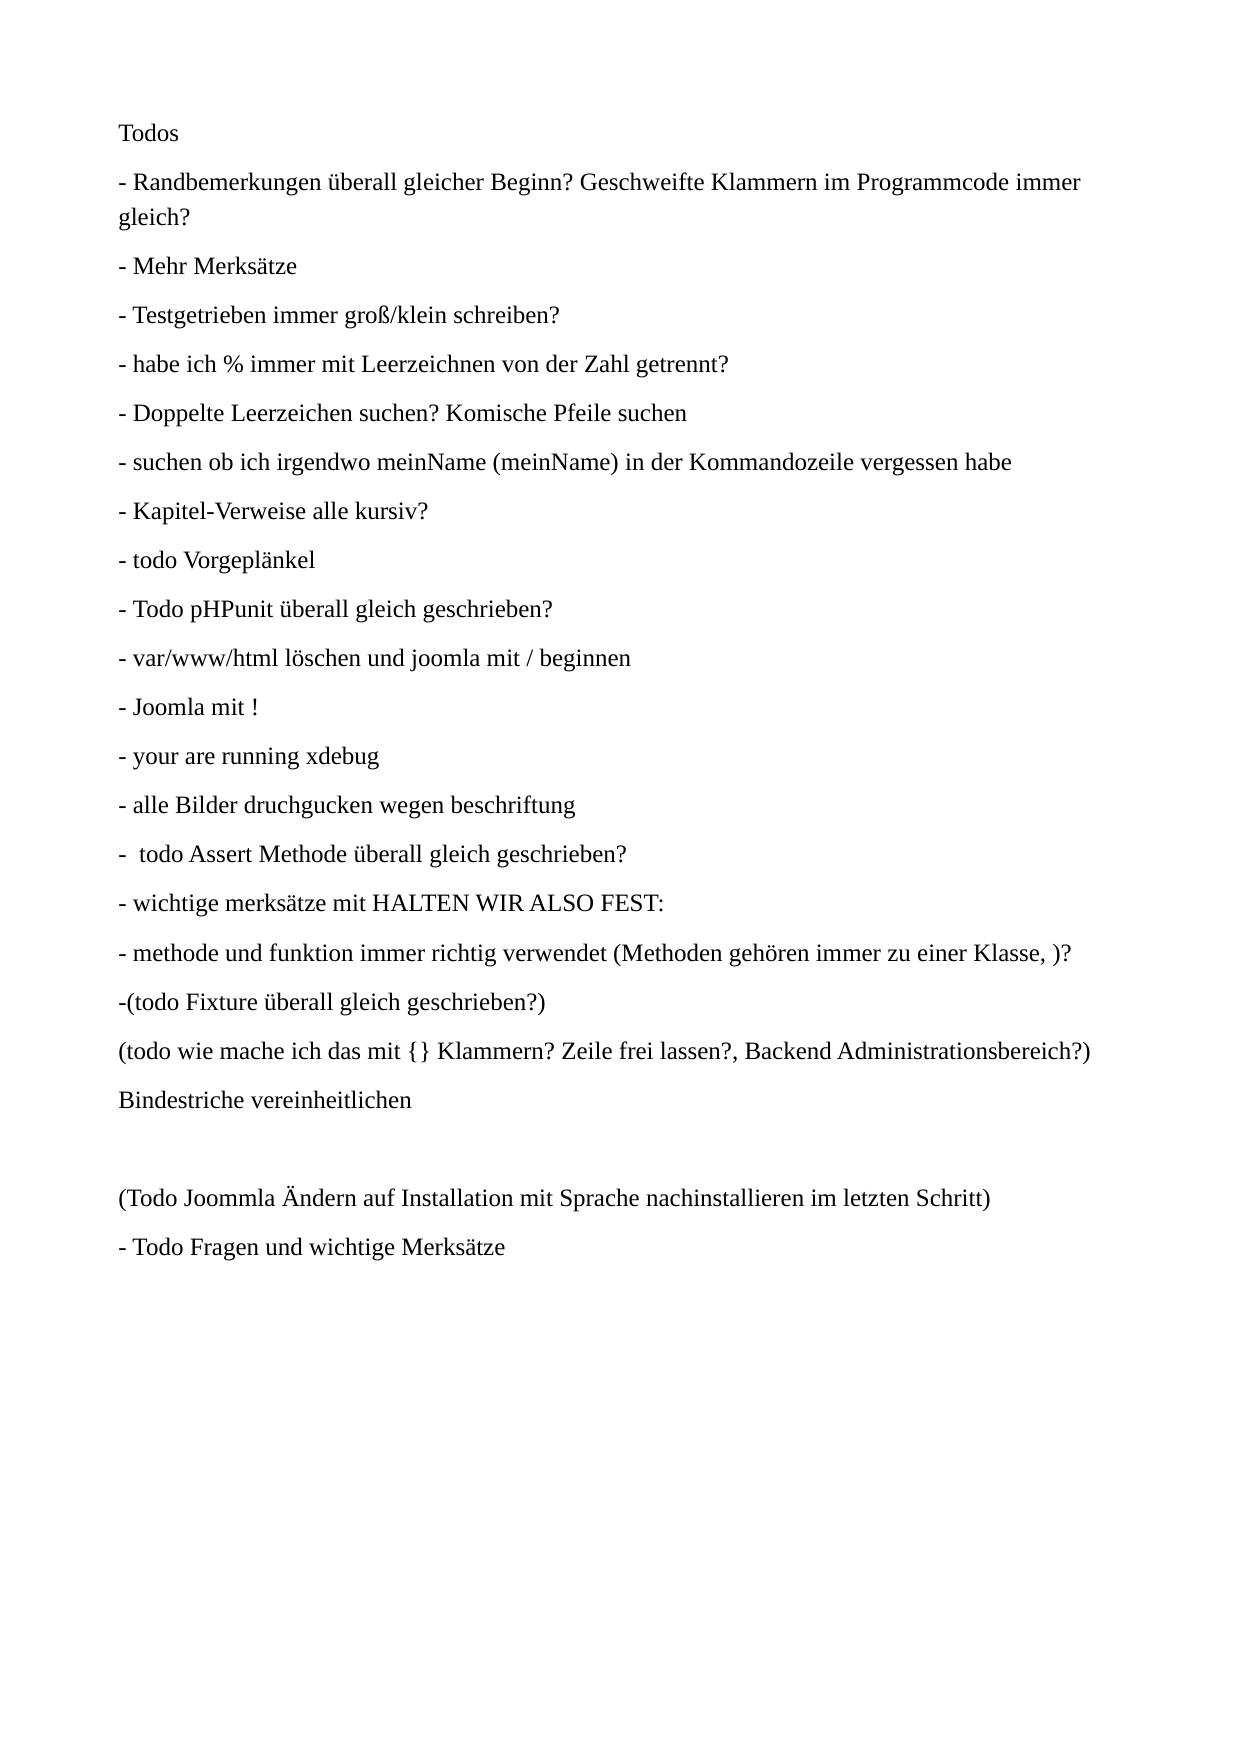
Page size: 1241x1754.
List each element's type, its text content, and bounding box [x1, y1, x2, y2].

text - suchen ob ich irgendwo meinName (meinName) in der Kommandozeile vergessen habe [118, 447, 1122, 476]
text - Mehr Merksätze [118, 251, 1122, 279]
text - var/www/html löschen und joomla mit / beginnen [118, 643, 1122, 672]
text - Joomla mit ! [118, 692, 1122, 721]
text - Todo pHPunit überall gleich geschrieben? [118, 594, 1122, 623]
text - todo Vorgeplänkel [118, 545, 1122, 574]
text -(todo Fixture überall gleich geschrieben?) [118, 987, 1122, 1015]
text - Kapitel-Verweise alle kursiv? [118, 496, 1122, 525]
text - your are running xdebug [118, 741, 1122, 770]
text - methode und funktion immer richtig verwendet (Methoden gehören immer zu einer Klasse, )? [118, 938, 1122, 966]
text (todo wie mache ich das mit {} Klammern? Zeile frei lassen?, Backend Administrationsbereich?) [118, 1036, 1122, 1064]
text - todo Assert Methode überall gleich geschrieben? [118, 839, 1122, 868]
text - alle Bilder druchgucken wegen beschriftung [118, 790, 1122, 819]
text Bindestriche vereinheitlichen [118, 1085, 1122, 1113]
text (Todo Joommla Ändern auf Installation mit Sprache nachinstallieren im letzten Schritt) [118, 1183, 1122, 1212]
text - Testgetrieben immer groß/klein schreiben? [118, 300, 1122, 328]
text - Todo Fragen und wichtige Merksätze [118, 1232, 1122, 1261]
text - wichtige merksätze mit HALTEN WIR ALSO FEST: [118, 888, 1122, 917]
text - habe ich % immer mit Leerzeichnen von der Zahl getrennt? [118, 349, 1122, 378]
text - Randbemerkungen überall gleicher Beginn? Geschweifte Klammern im Programmcode immer gleich? [118, 167, 1122, 230]
text Todos [118, 118, 1122, 147]
text - Doppelte Leerzeichen suchen? Komische Pfeile suchen [118, 398, 1122, 427]
